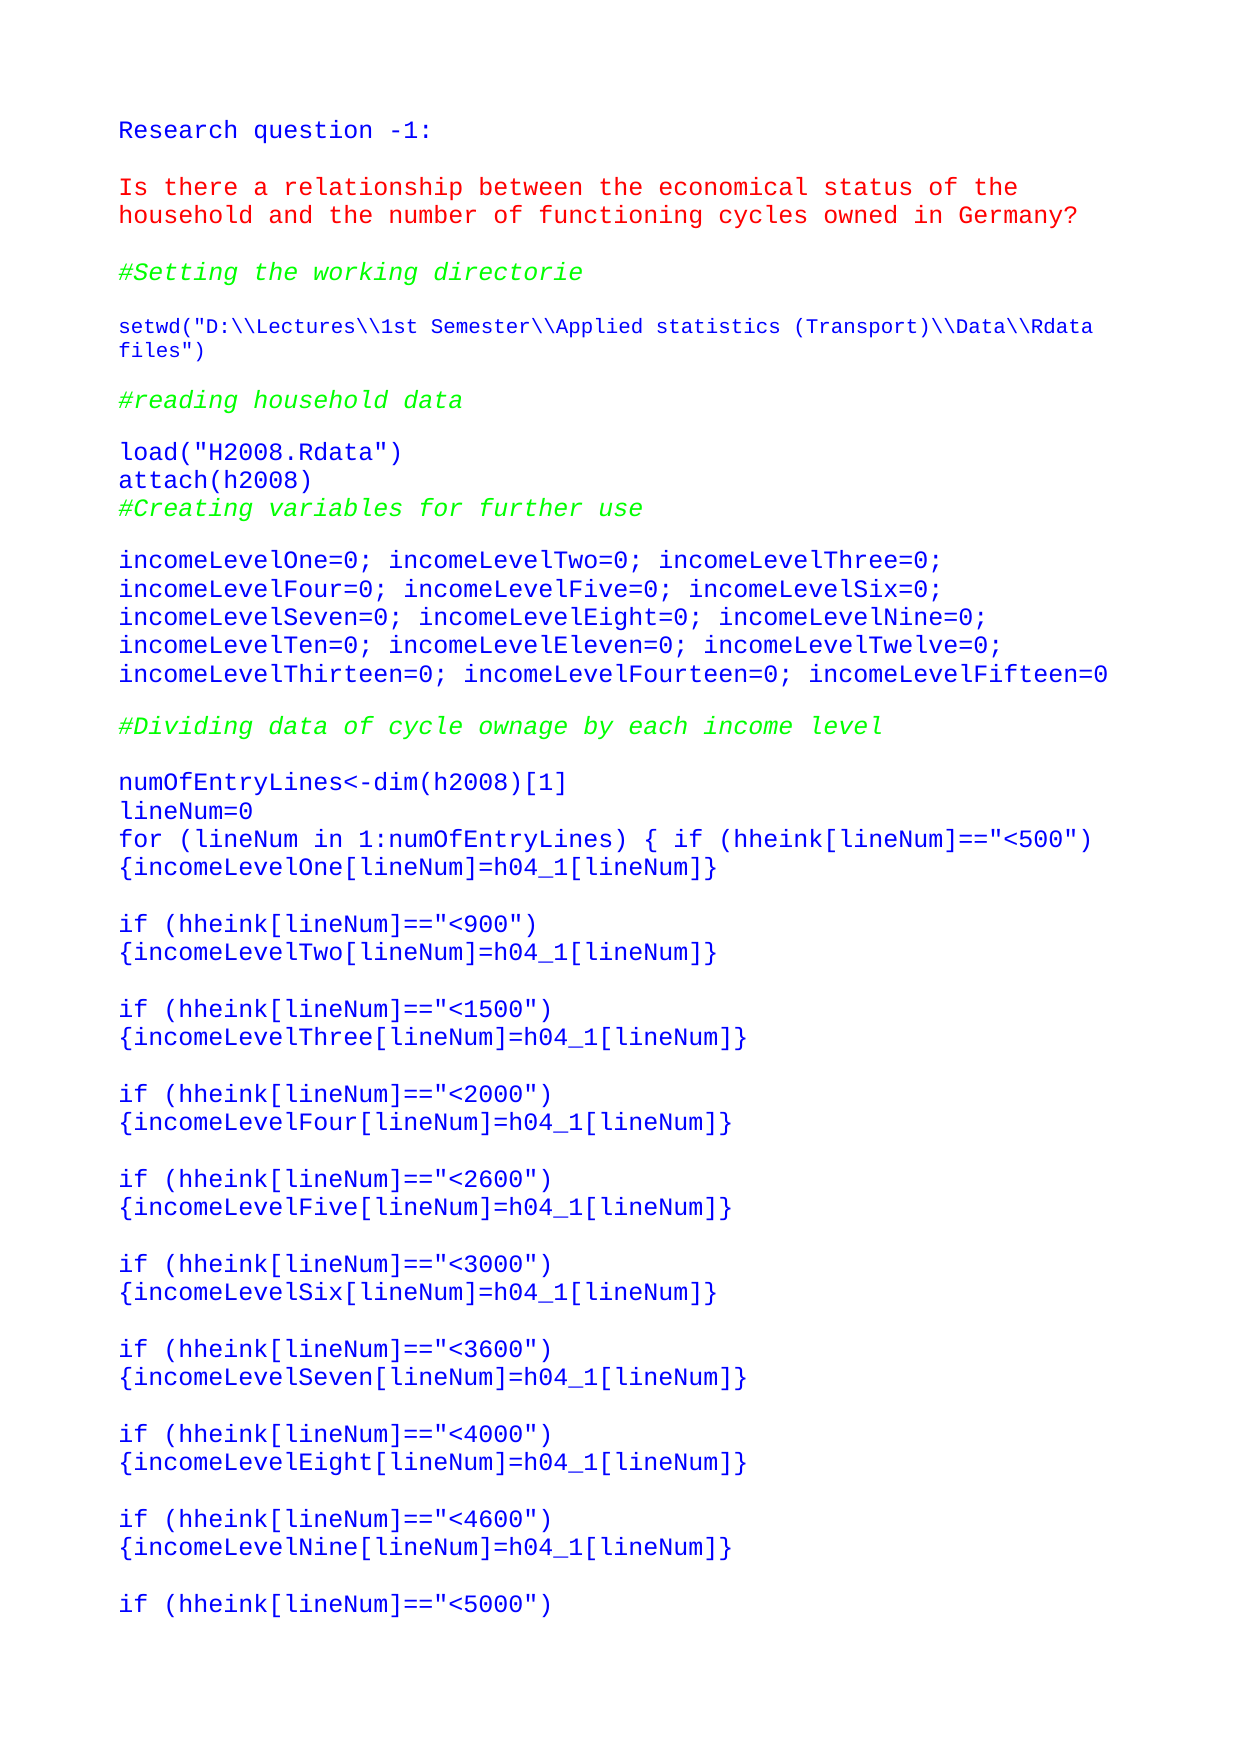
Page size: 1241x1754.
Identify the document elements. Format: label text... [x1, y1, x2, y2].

text for (lineNum in 1:numOfEntryLines) { if (hheink[lineNum]=="<500") {incomeLevelOne[lineNum]=h04_1[lineNum]} [118, 827, 1122, 883]
text #reading household data [118, 387, 1122, 416]
text #Creating variables for further use [118, 496, 1122, 524]
text if (hheink[lineNum]=="<2600") {incomeLevelFive[lineNum]=h04_1[lineNum]} [118, 1167, 1122, 1223]
text incomeLevelOne=0; incomeLevelTwo=0; incomeLevelThree=0; incomeLevelFour=0; incomeLevelFive=0; incomeLevelSix=0; incomeLevelSeven=0; incomeLevelEight=0; incomeLevelNine=0; incomeLevelTen=0; incomeLevelEleven=0; incomeLevelTwelve=0; incomeLevelThirteen=0; incomeLevelFourteen=0; incomeLevelFifteen=0 [118, 548, 1122, 690]
text if (hheink[lineNum]=="<1500") {incomeLevelThree[lineNum]=h04_1[lineNum]} [118, 997, 1122, 1053]
text if (hheink[lineNum]=="<5000") [118, 1592, 1122, 1620]
text if (hheink[lineNum]=="<3000") {incomeLevelSix[lineNum]=h04_1[lineNum]} [118, 1252, 1122, 1308]
text load("H2008.Rdata") [118, 439, 1122, 468]
text attach(h2008) [118, 468, 1122, 496]
text if (hheink[lineNum]=="<900") {incomeLevelTwo[lineNum]=h04_1[lineNum]} [118, 912, 1122, 968]
text Research question -1: [118, 118, 1122, 146]
text numOfEntryLines<-dim(h2008)[1] [118, 770, 1122, 798]
text if (hheink[lineNum]=="<2000") {incomeLevelFour[lineNum]=h04_1[lineNum]} [118, 1082, 1122, 1138]
text Is there a relationship between the economical status of the household and the number of functioning cycles owned in Germany? [118, 175, 1122, 231]
text setwd("D:\\Lectures\\1st Semester\\Applied statistics (Transport)\\Data\\Rdata files") [118, 316, 1122, 364]
text #Setting the working directorie [118, 260, 1122, 288]
text if (hheink[lineNum]=="<4000") {incomeLevelEight[lineNum]=h04_1[lineNum]} [118, 1422, 1122, 1478]
text if (hheink[lineNum]=="<3600") {incomeLevelSeven[lineNum]=h04_1[lineNum]} [118, 1337, 1122, 1393]
text lineNum=0 [118, 798, 1122, 827]
text if (hheink[lineNum]=="<4600") {incomeLevelNine[lineNum]=h04_1[lineNum]} [118, 1507, 1122, 1563]
text #Dividing data of cycle ownage by each income level [118, 713, 1122, 742]
